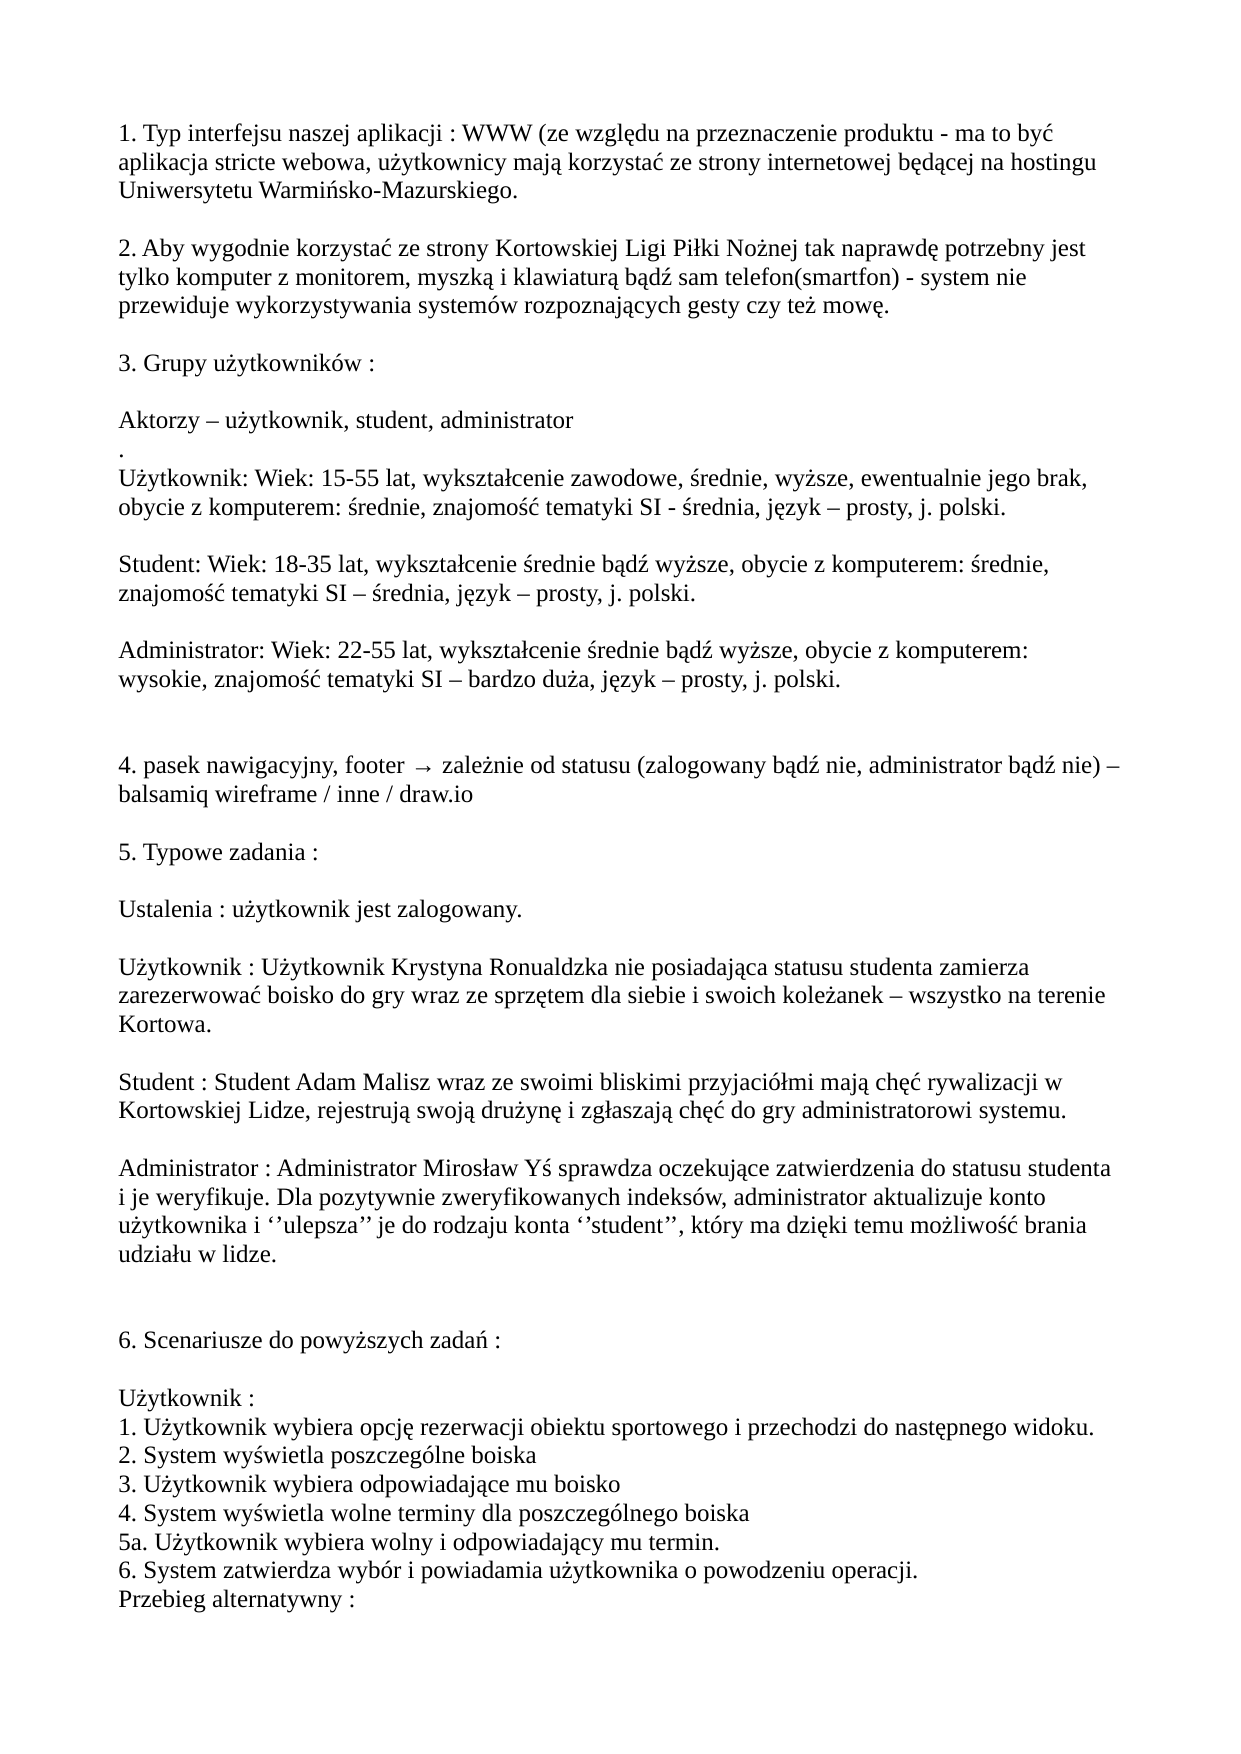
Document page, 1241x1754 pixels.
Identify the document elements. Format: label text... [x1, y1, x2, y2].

text Użytkownik : Użytkownik Krystyna Ronualdzka nie posiadająca statusu studenta zamierza zarezerwować boisko do gry wraz ze sprzętem dla siebie i swoich koleżanek – wszystko na terenie Kortowa. [118, 952, 1122, 1038]
text 3. Grupy użytkowników : [118, 348, 1122, 377]
text Ustalenia : użytkownik jest zalogowany. [118, 894, 1122, 923]
text 4. System wyświetla wolne terminy dla poszczególnego boiska [118, 1498, 1122, 1527]
text Administrator : Administrator Mirosław Yś sprawdza oczekujące zatwierdzenia do statusu studenta i je weryfikuje. Dla pozytywnie zweryfikowanych indeksów, administrator aktualizuje konto użytkownika i ‘’ulepsza’’ je do rodzaju konta ‘’student’’, który ma dzięki temu możliwość brania udziału w lidze. [118, 1153, 1122, 1268]
text Administrator: Wiek: 22-55 lat, wykształcenie średnie bądź wyższe, obycie z komputerem: wysokie, znajomość tematyki SI – bardzo duża, język – prosty, j. polski. [118, 636, 1122, 693]
text 6. System zatwierdza wybór i powiadamia użytkownika o powodzeniu operacji. [118, 1556, 1122, 1584]
text Przebieg alternatywny : [118, 1584, 1122, 1613]
text 3. Użytkownik wybiera odpowiadające mu boisko [118, 1469, 1122, 1498]
text Aktorzy – użytkownik, student, administrator [118, 406, 1122, 434]
text Student: Wiek: 18-35 lat, wykształcenie średnie bądź wyższe, obycie z komputerem: średnie, znajomość tematyki SI – średnia, język – prosty, j. polski. [118, 549, 1122, 607]
text 1. Użytkownik wybiera opcję rezerwacji obiektu sportowego i przechodzi do następnego widoku. [118, 1412, 1122, 1441]
text 5a. Użytkownik wybiera wolny i odpowiadający mu termin. [118, 1527, 1122, 1556]
text 6. Scenariusze do powyższych zadań : [118, 1326, 1122, 1354]
text Student : Student Adam Malisz wraz ze swoimi bliskimi przyjaciółmi mają chęć rywalizacji w Kortowskiej Lidze, rejestrują swoją drużynę i zgłaszają chęć do gry administratorowi systemu. [118, 1067, 1122, 1124]
text Użytkownik : [118, 1383, 1122, 1412]
text 4. pasek nawigacyjny, footer → zależnie od statusu (zalogowany bądź nie, administrator bądź nie) – balsamiq wireframe / inne / draw.io [118, 751, 1122, 808]
text . [118, 434, 1122, 463]
text 2. Aby wygodnie korzystać ze strony Kortowskiej Ligi Piłki Nożnej tak naprawdę potrzebny jest tylko komputer z monitorem, myszką i klawiaturą bądź sam telefon(smartfon) - system nie przewiduje wykorzystywania systemów rozpoznających gesty czy też mowę. [118, 233, 1122, 319]
text 1. Typ interfejsu naszej aplikacji : WWW (ze względu na przeznaczenie produktu - ma to być aplikacja stricte webowa, użytkownicy mają korzystać ze strony internetowej będącej na hostingu Uniwersytetu Warmińsko-Mazurskiego. [118, 118, 1122, 204]
text 5. Typowe zadania : [118, 837, 1122, 866]
text 2. System wyświetla poszczególne boiska [118, 1441, 1122, 1469]
text Użytkownik: Wiek: 15-55 lat, wykształcenie zawodowe, średnie, wyższe, ewentualnie jego brak, obycie z komputerem: średnie, znajomość tematyki SI - średnia, język – prosty, j. polski. [118, 463, 1122, 521]
